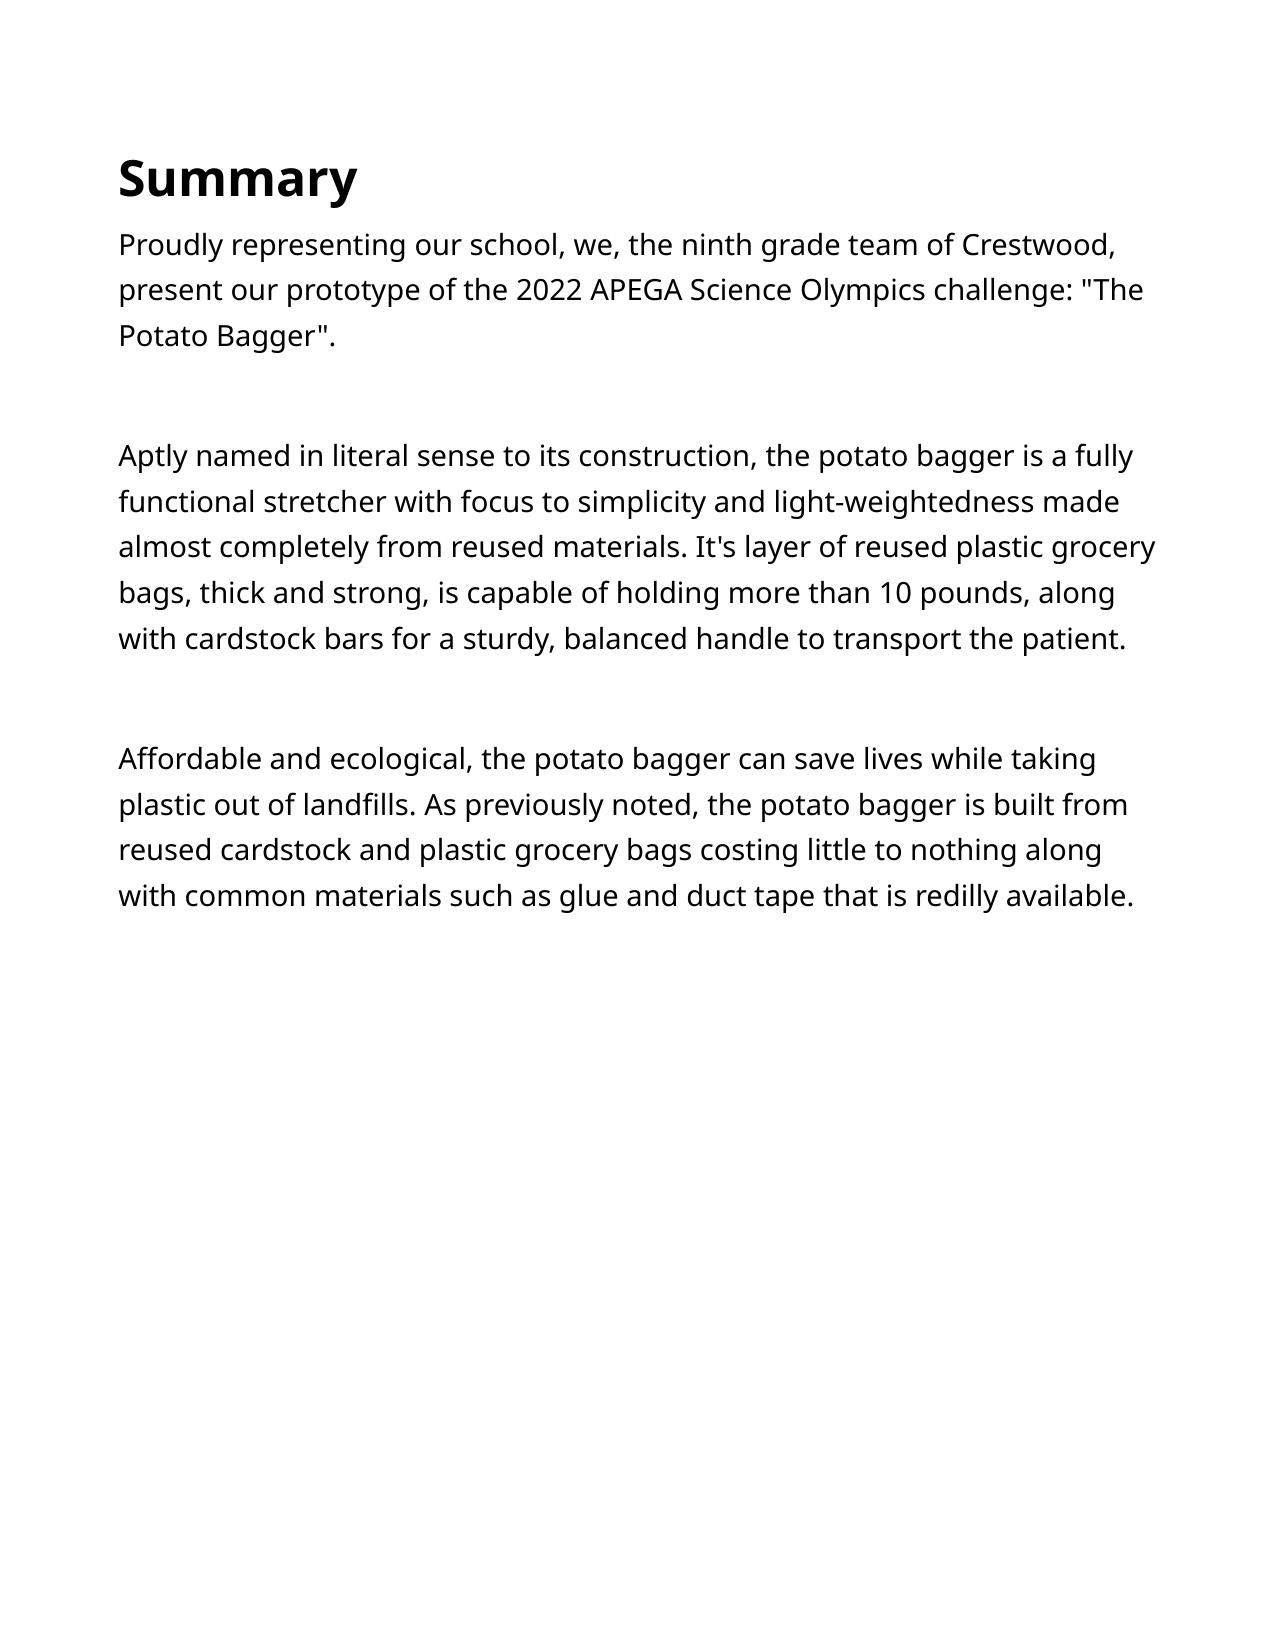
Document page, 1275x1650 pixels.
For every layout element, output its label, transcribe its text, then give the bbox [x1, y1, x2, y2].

text Aptly named in literal sense to its construction, the potato bagger is a fully functional stretcher with focus to simplicity and light-weightedness made almost completely from reused materials. It's layer of reused plastic grocery bags, thick and strong, is capable of holding more than 10 pounds, along with cardstock bars for a sturdy, balanced handle to transport the patient. [118, 435, 1157, 658]
text Affordable and ecological, the potato bagger can save lives while taking plastic out of landfills. As previously noted, the potato bagger is built from reused cardstock and plastic grocery bags costing little to nothing along with common materials such as glue and duct tape that is redilly available. [118, 738, 1157, 915]
subtitle Summary [118, 143, 1157, 211]
text Proudly representing our school, we, the ninth grade team of Crestwood, present our prototype of the 2022 APEGA Science Olympics challenge: "The Potato Bagger". [118, 224, 1157, 355]
